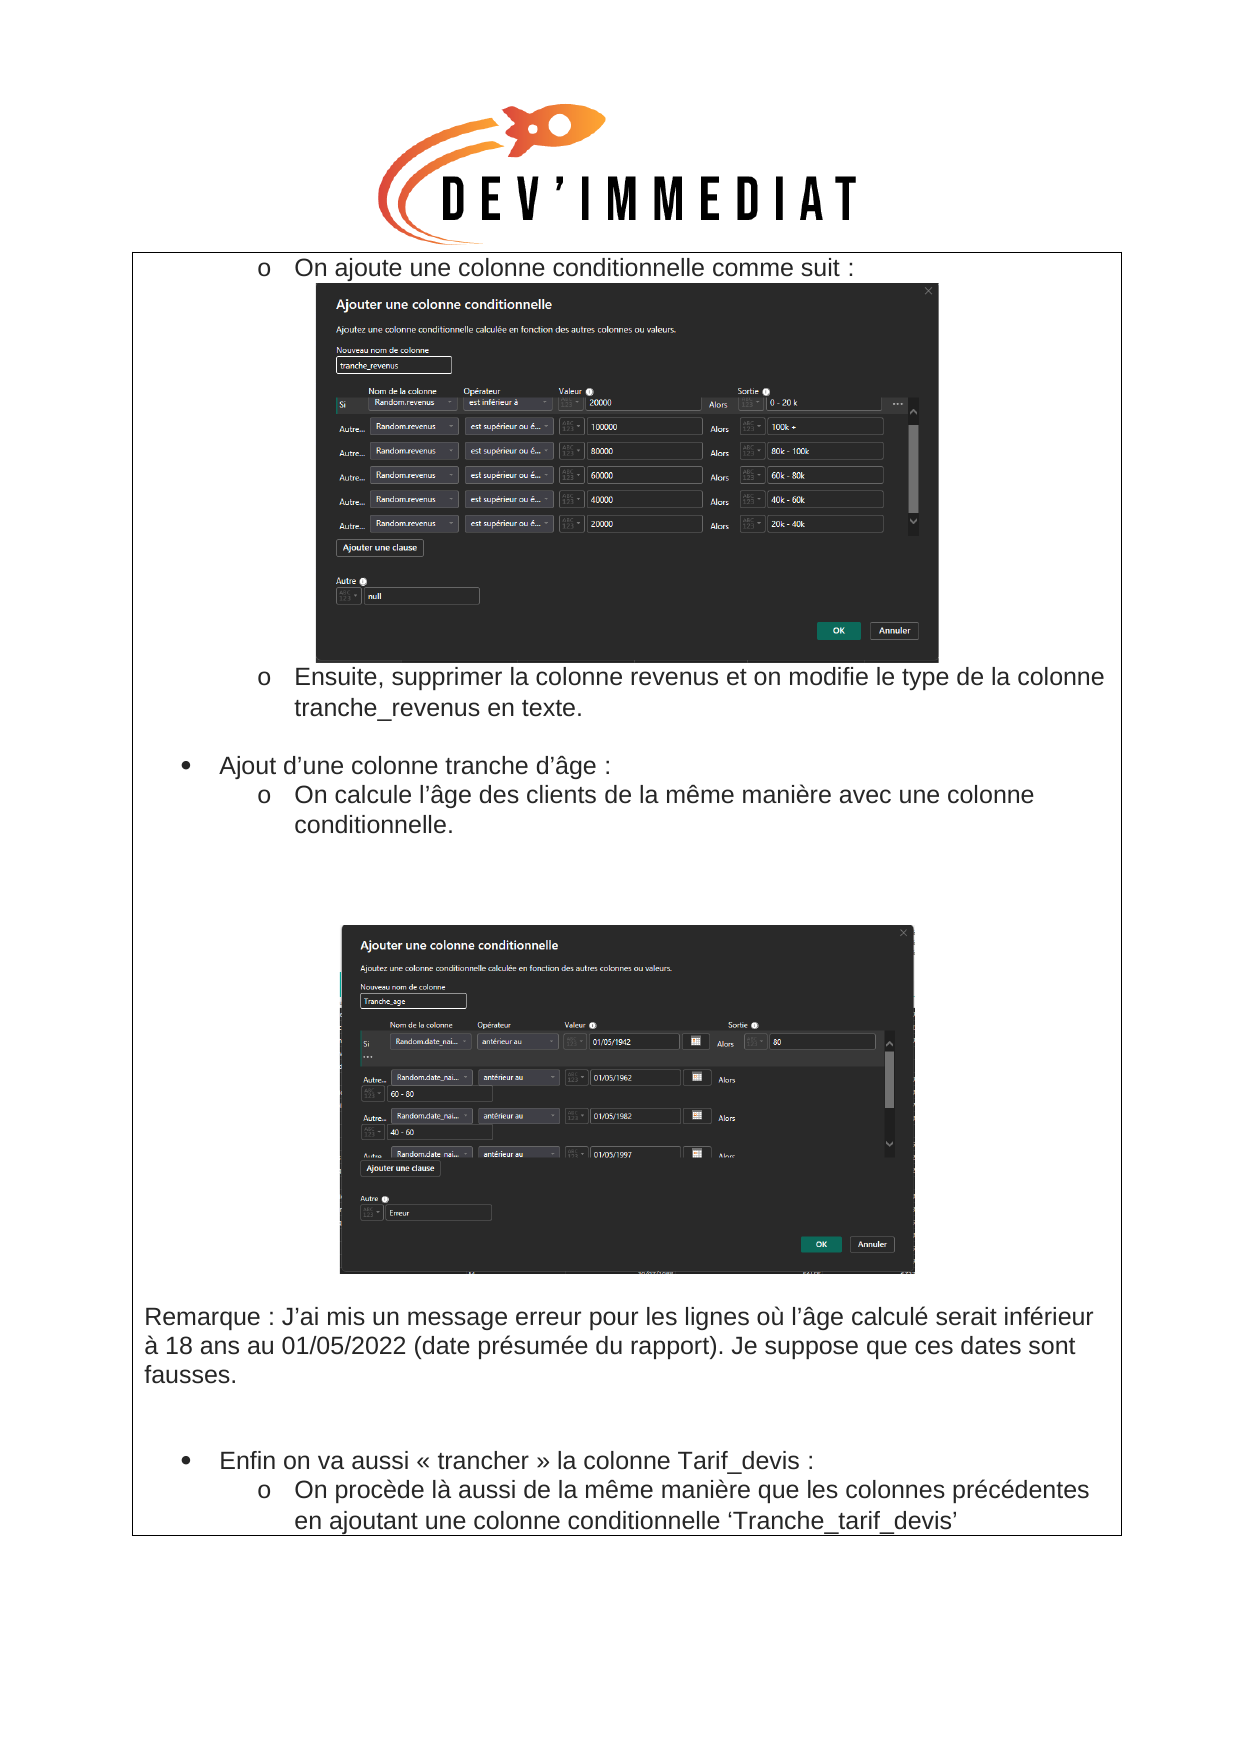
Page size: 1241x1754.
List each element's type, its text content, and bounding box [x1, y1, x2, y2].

table_cell 1.Documentation de la requête SQL Pour extraire les données, il faut d’abord respecter le principe de minimisation en écartant les données inutiles et/ou sensibles : Les colonnes contenant des DCP pour anonymiser : num_ss : inutile et permet d’identifier la personne id_site_web : inutile et permet d’identifier la personne nom : inutile et permet d’identifier la personne email : inutile et permet d’identifier la personne adresse : inutile et permet d’identifier la personne lat : inutile et permet d’identifier la personne lon : inutile et permet d’identifier la personne Les données sensibles (santé, opinion, etc.) : groupe_sanguin : inutile Les données inutiles pour le pilotage des équipes commerciales : employeur : inutile nombre_enfants : inutile (à vérifier) valeur_residence_prin : inutile formation : inutile est_rouge : peut avoir un impact sur le devis (à vérifier). Nous allons donc garder : métier : si le véhicule est à usage commerciale, le métier peut avoir un impact sur l’utilisation du véhicule. (à vérifier) Sexe : il me semble que cela a un impact sur les bonus/malus (à vérifier) Date_naissance : l’age du conducteur est important mais il faudra transformer cette donnée. Id_client : est une DCP mais nous en avons besoin pour l’anonymisation. Enfants_conduite_accompagnee : nécessaire pour pilotage Revenus : nécessaire pour pilotage usage_vehicule : nécessaire pour pilotage type_vehicule : nécessaire pour pilotage points_perdus : nécessaire pour pilotage age_vehicule : nécessaire pour pilotage type_conduite : nécessaire pour pilotage date_demande : nécessaire pour pilotage etat_dossier : on ne prend que les dossiers complets formule : nécessaire pour pilotage tarif_devis : nécessaire pour pilotage Note : Il faut déterminer ensemble si les choix que j’ai fait sont pertinents pour vous. J’ai fait appel à mon bon sens pour le choix des informations à supprimer mais je ne suis pas expert dans ce domaine. Il faudra donc me faire un feedback sur ce point. On peut ensuite faire l’extraction avec cette requête sur la base de données du CRM en ne conservant que les données de 2022 pour les dossiers complets. Les données sont prêtes à être chargées dans Power Query via Power BI Desktop pour procéder au traitement du fichier. 2.Vérifier les types de données et les erreurs dans les colonnes. Vérifier s’il y a des vides ou erreurs détectés par l’outil grâce à ‘Qualité de la colonne’ dans l’onglet Affichage : Remplacer les ‘null’ par 0 dans colonne revenus. Remplacer les ‘null’ par 0 dans colonne age_vehicule. Modifier le type de age_véhicule en ‘Nombre entier’. Pour cela, il faut fractionner la colonne et ne garder que celle avec les chiffres avant le ‘.’. (Penser à renommer la colonne age_vehicule1 et supprimer la deuxième colonne) On fait de même avec la colonne Tarif_devis. Changer enfant_conduite_accompagnée en booléen : remplacer les valeurs supérieures à 1 par 1 puis modifier le type. 3.Retravailler le jeu de données. En premier lieu, il faut finir d’anonymiser en ‘randomisant les id_client : On regroupe les id_clients (ainsi si deux lignes ont la même id_client, elle auront le même index aléatoire).. On ajoute une colonne avec des chiffres aléatoire : = Table.AddColumn(#"Colonnes supprimées1", "Personnalisé", each Number.Round(Number.RandomBetween(0, 9999), 0)) ) On tri par ordre croissant. On ajoute un index. On supprime la colonne aléatoire. On redéveloppe la table et on supprime id_client. Ajouter une colonne tranche de revenus : On ajoute une colonne conditionnelle comme suit : Ensuite, supprimer la colonne revenus et on modifie le type de la colonne tranche_revenus en texte. Ajout d’une colonne tranche d’âge : On calcule l’âge des clients de la même manière avec une colonne conditionnelle. Remarque : J’ai mis un message erreur pour les lignes où l’âge calculé serait inférieur à 18 ans au 01/05/2022 (date présumée du rapport). Je suppose que ces dates sont fausses. Enfin on va aussi « trancher » la colonne Tarif_devis : On procède là aussi de la même manière que les colonnes précédentes en ajoutant une colonne conditionnelle ‘Tranche_tarif_devis’ Ne pas oublier de supprimer la colonne Tarif_devis. De cette manière-là, impossible d’identifier nos clients. Le fichier est totalement anonymisé et utilisable par les équipes pour piloter leurs ventes. [133, 253, 1121, 1534]
